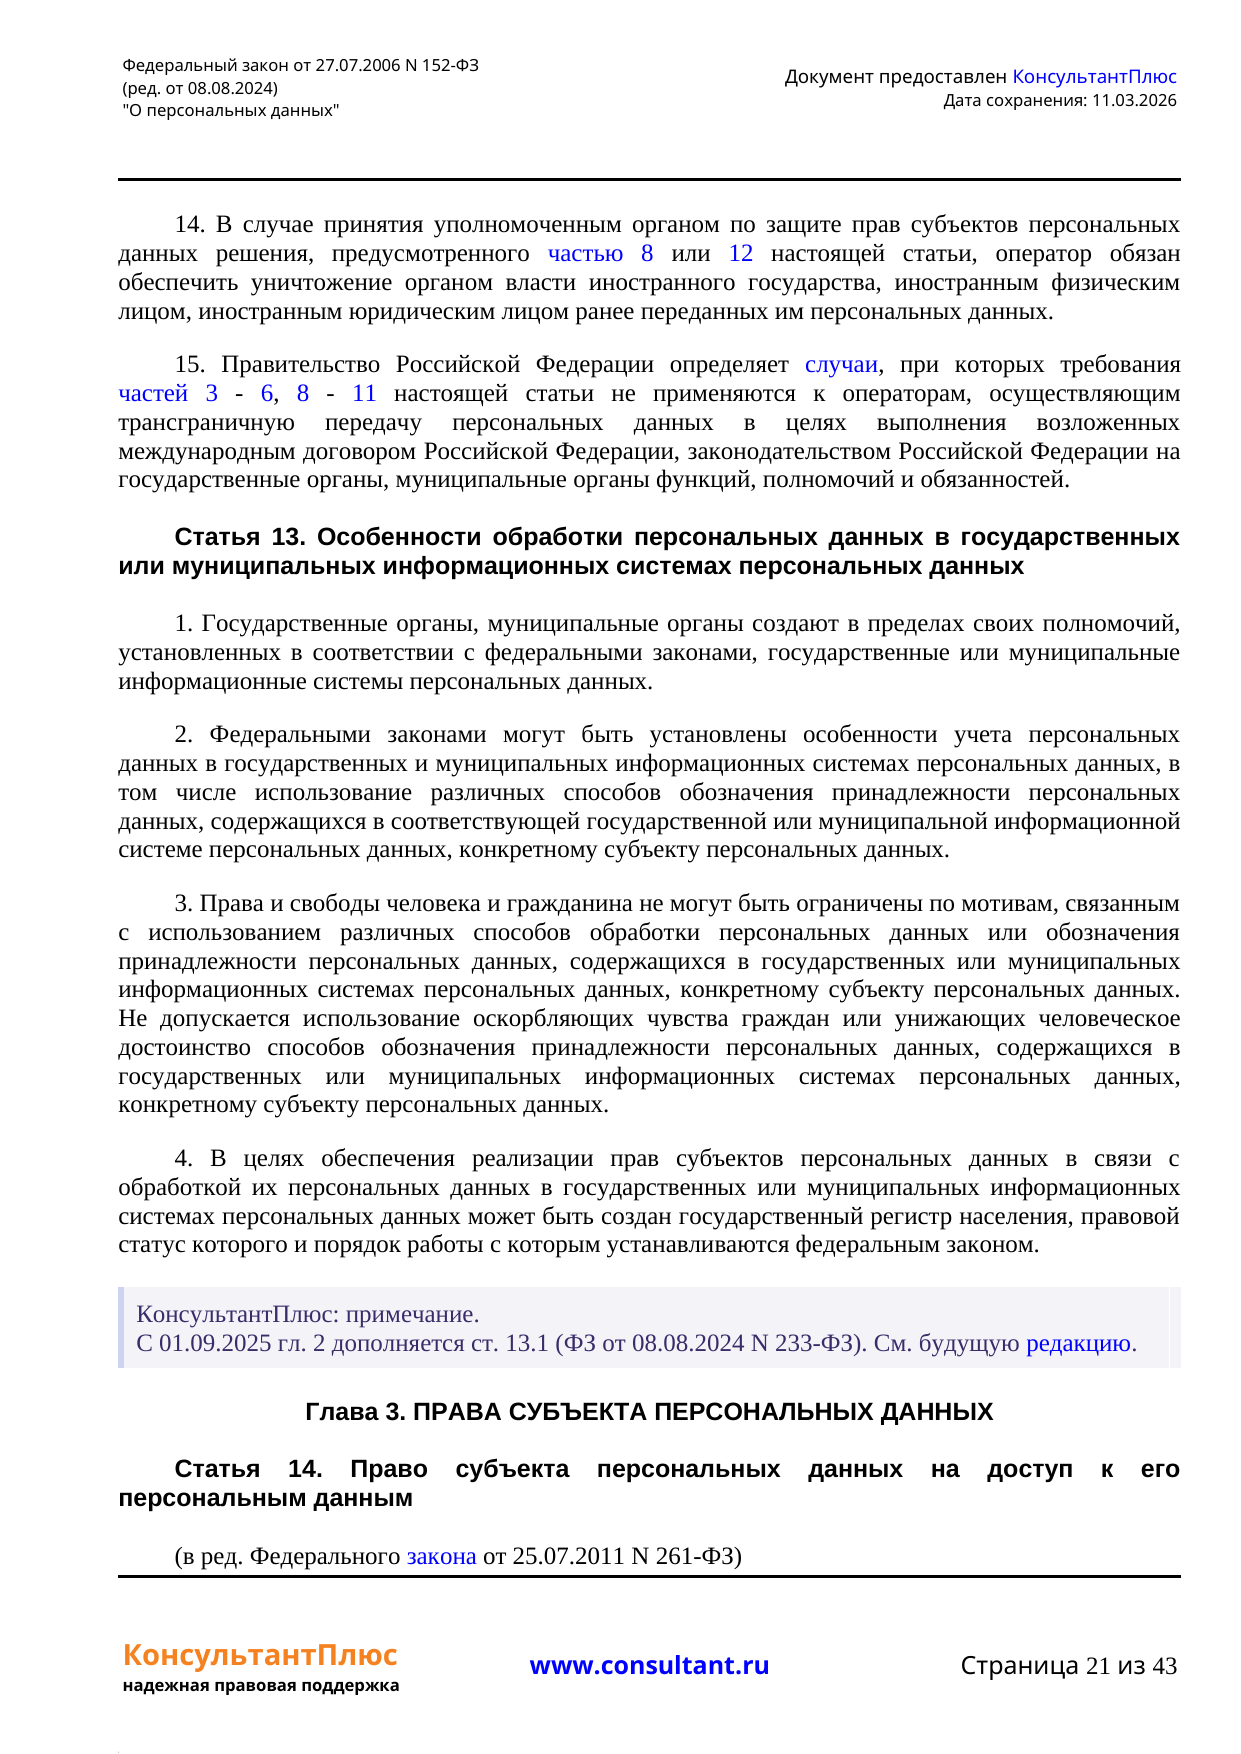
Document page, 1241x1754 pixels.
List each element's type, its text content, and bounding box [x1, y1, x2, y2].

text 1. Государственные органы, муниципальные органы создают в пределах своих полномочий, установленных в соответствии с федеральными законами, государственные или муниципальные информационные системы персональных данных. [118, 608, 1181, 694]
text 15. Правительство Российской Федерации определяет случаи, при которых требования частей 3 - 6, 8 - 11 настоящей статьи не применяются к операторам, осуществляющим трансграничную передачу персональных данных в целях выполнения возложенных международным договором Российской Федерации, законодательством Российской Федерации на государственные органы, муниципальные органы функций, полномочий и обязанностей. [118, 349, 1181, 493]
title Статья 13. Особенности обработки персональных данных в государственных или муниципальных информационных системах персональных данных [118, 522, 1181, 579]
text 4. В целях обеспечения реализации прав субъектов персональных данных в связи с обработкой их персональных данных в государственных или муниципальных информационных системах персональных данных может быть создан государственный регистр населения, правовой статус которого и порядок работы с которым устанавливаются федеральным законом. [118, 1143, 1181, 1258]
title Глава 3. ПРАВА СУБЪЕКТА ПЕРСОНАЛЬНЫХ ДАННЫХ [118, 1397, 1181, 1426]
table_header [118, 1287, 124, 1368]
title Статья 14. Право субъекта персональных данных на доступ к его персональным данным [118, 1454, 1181, 1512]
table_header [1170, 1287, 1181, 1368]
table_header [124, 1287, 136, 1368]
text 14. В случае принятия уполномоченным органом по защите прав субъектов персональных данных решения, предусмотренного частью 8 или 12 настоящей статьи, оператор обязан обеспечить уничтожение органом власти иностранного государства, иностранным физическим лицом, иностранным юридическим лицом ранее переданных им персональных данных. [118, 209, 1181, 324]
text (в ред. Федерального закона от 25.07.2011 N 261-ФЗ) [118, 1541, 1181, 1569]
table_header КонсультантПлюс: примечание. С 01.09.2025 гл. 2 дополняется ст. 13.1 (ФЗ от 08.08.2024 N 233-ФЗ). См. будущую редакцию. [136, 1287, 1169, 1368]
text 3. Права и свободы человека и гражданина не могут быть ограничены по мотивам, связанным с использованием различных способов обработки персональных данных или обозначения принадлежности персональных данных, содержащихся в государственных или муниципальных информационных системах персональных данных, конкретному субъекту персональных данных. Не допускается использование оскорбляющих чувства граждан или унижающих человеческое достоинство способов обозначения принадлежности персональных данных, содержащихся в государственных или муниципальных информационных системах персональных данных, конкретному субъекту персональных данных. [118, 888, 1181, 1118]
text 2. Федеральными законами могут быть установлены особенности учета персональных данных в государственных и муниципальных информационных системах персональных данных, в том числе использование различных способов обозначения принадлежности персональных данных, содержащихся в соответствующей государственной или муниципальной информационной системе персональных данных, конкретному субъекту персональных данных. [118, 719, 1181, 863]
